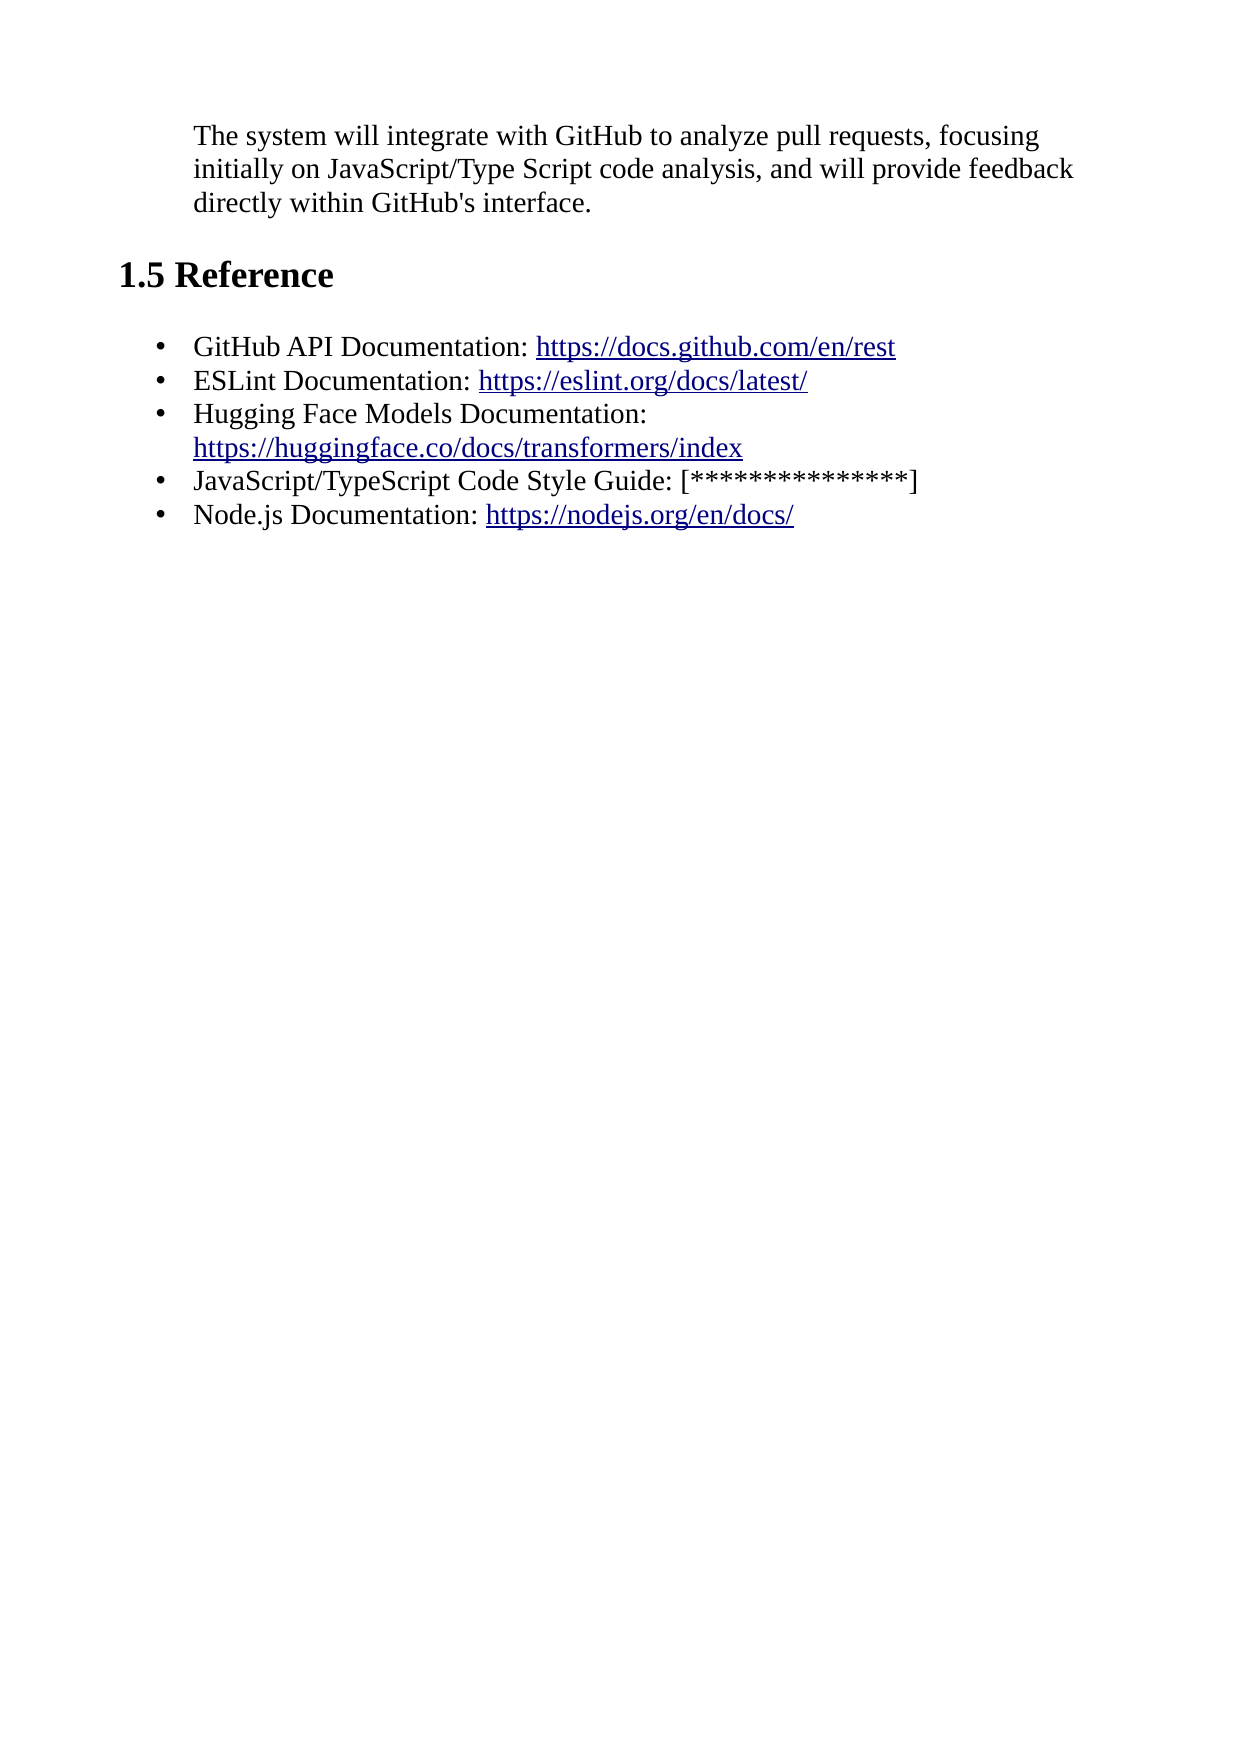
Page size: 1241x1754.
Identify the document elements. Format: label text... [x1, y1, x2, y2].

text 1.5 Reference [118, 252, 1122, 295]
list Hugging Face Models Documentation: https://huggingface.co/docs/transformers/index [156, 396, 1122, 463]
list ESLint Documentation: https://eslint.org/docs/latest/ [156, 363, 1122, 396]
list JavaScript/TypeScript Code Style Guide: [***************] [156, 463, 1122, 497]
list GitHub API Documentation: https://docs.github.com/en/rest [156, 329, 1122, 363]
list The system will integrate with GitHub to analyze pull requests, focusing initially on JavaScript/Type Script code analysis, and will provide feedback directly within GitHub's interface. [156, 118, 1122, 219]
list Node.js Documentation: https://nodejs.org/en/docs/ [156, 497, 1122, 531]
